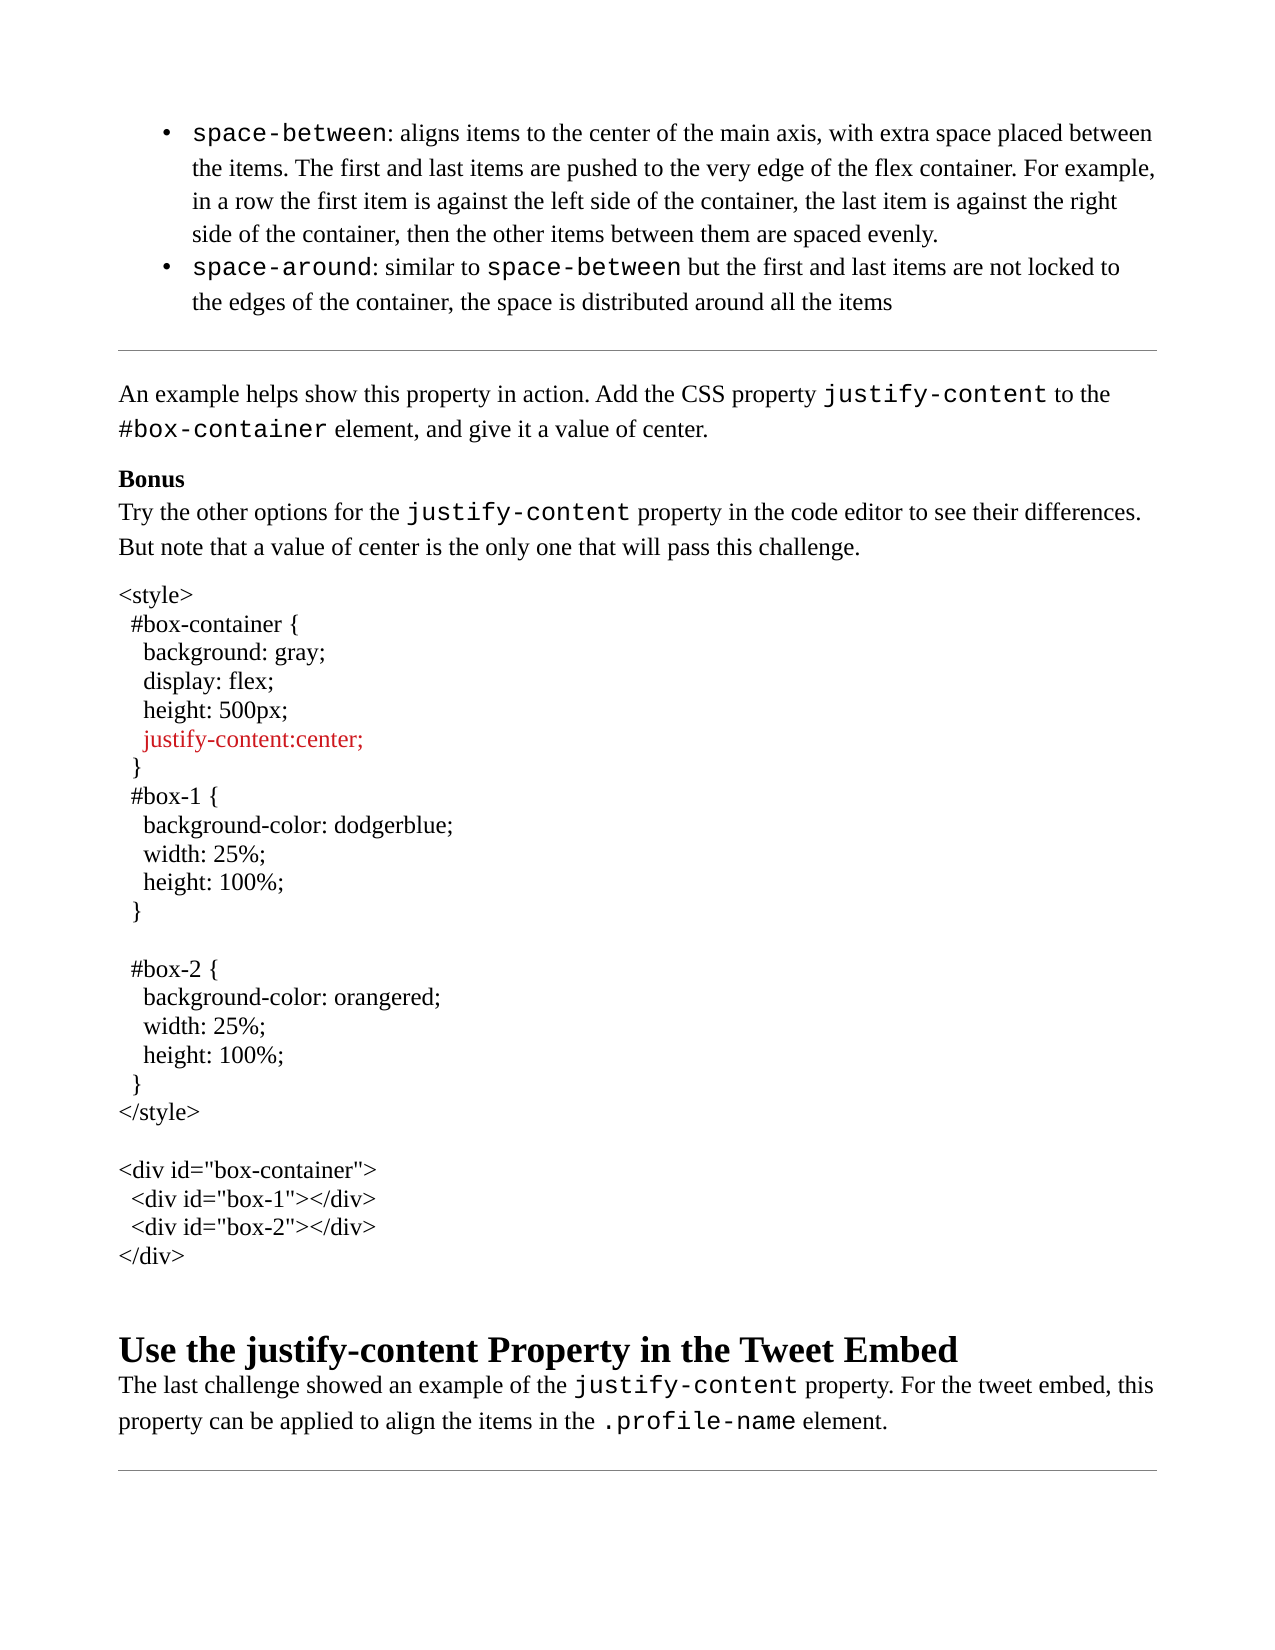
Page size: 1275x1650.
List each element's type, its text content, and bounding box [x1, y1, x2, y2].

list space-around: similar to space-between but the first and last items are not locked to the edges of the container, the space is distributed around all the items [162, 252, 1157, 316]
text background-color: dodgerblue; [118, 810, 1157, 839]
text </style> [118, 1097, 1157, 1126]
text </div> [118, 1241, 1157, 1270]
text width: 25%; [118, 839, 1157, 867]
text #box-container { [118, 609, 1157, 637]
text background-color: orangered; [118, 982, 1157, 1011]
text <div id="box-2"></div> [118, 1212, 1157, 1241]
text } [118, 896, 1157, 925]
text display: flex; [118, 666, 1157, 695]
text } [118, 1069, 1157, 1097]
text height: 100%; [118, 1040, 1157, 1069]
text height: 100%; [118, 867, 1157, 896]
text justify-content:center; [118, 724, 1157, 752]
subtitle Use the justify-content Property in the Tweet Embed [118, 1327, 1157, 1371]
text height: 500px; [118, 695, 1157, 724]
text <div id="box-container"> [118, 1155, 1157, 1184]
text width: 25%; [118, 1011, 1157, 1040]
text Bonus Try the other options for the justify-content property in the code editor to see their differences. But note that a value of center is the only one that will pass this challenge. [118, 464, 1157, 561]
text #box-2 { [118, 954, 1157, 982]
text The last challenge showed an example of the justify-content property. For the tweet embed, this property can be applied to align the items in the .profile-name element. [118, 1371, 1157, 1437]
text background: gray; [118, 637, 1157, 666]
text An example helps show this property in action. Add the CSS property justify-content to the #box-container element, and give it a value of center. [118, 379, 1157, 445]
text <style> [118, 580, 1157, 609]
text #box-1 { [118, 781, 1157, 810]
text } [118, 752, 1157, 781]
list space-between: aligns items to the center of the main axis, with extra space placed between the items. The first and last items are pushed to the very edge of the flex container. For example, in a row the first item is against the left side of the container, the last item is against the right side of the container, then the other items between them are spaced evenly. [162, 118, 1157, 248]
text <div id="box-1"></div> [118, 1184, 1157, 1212]
